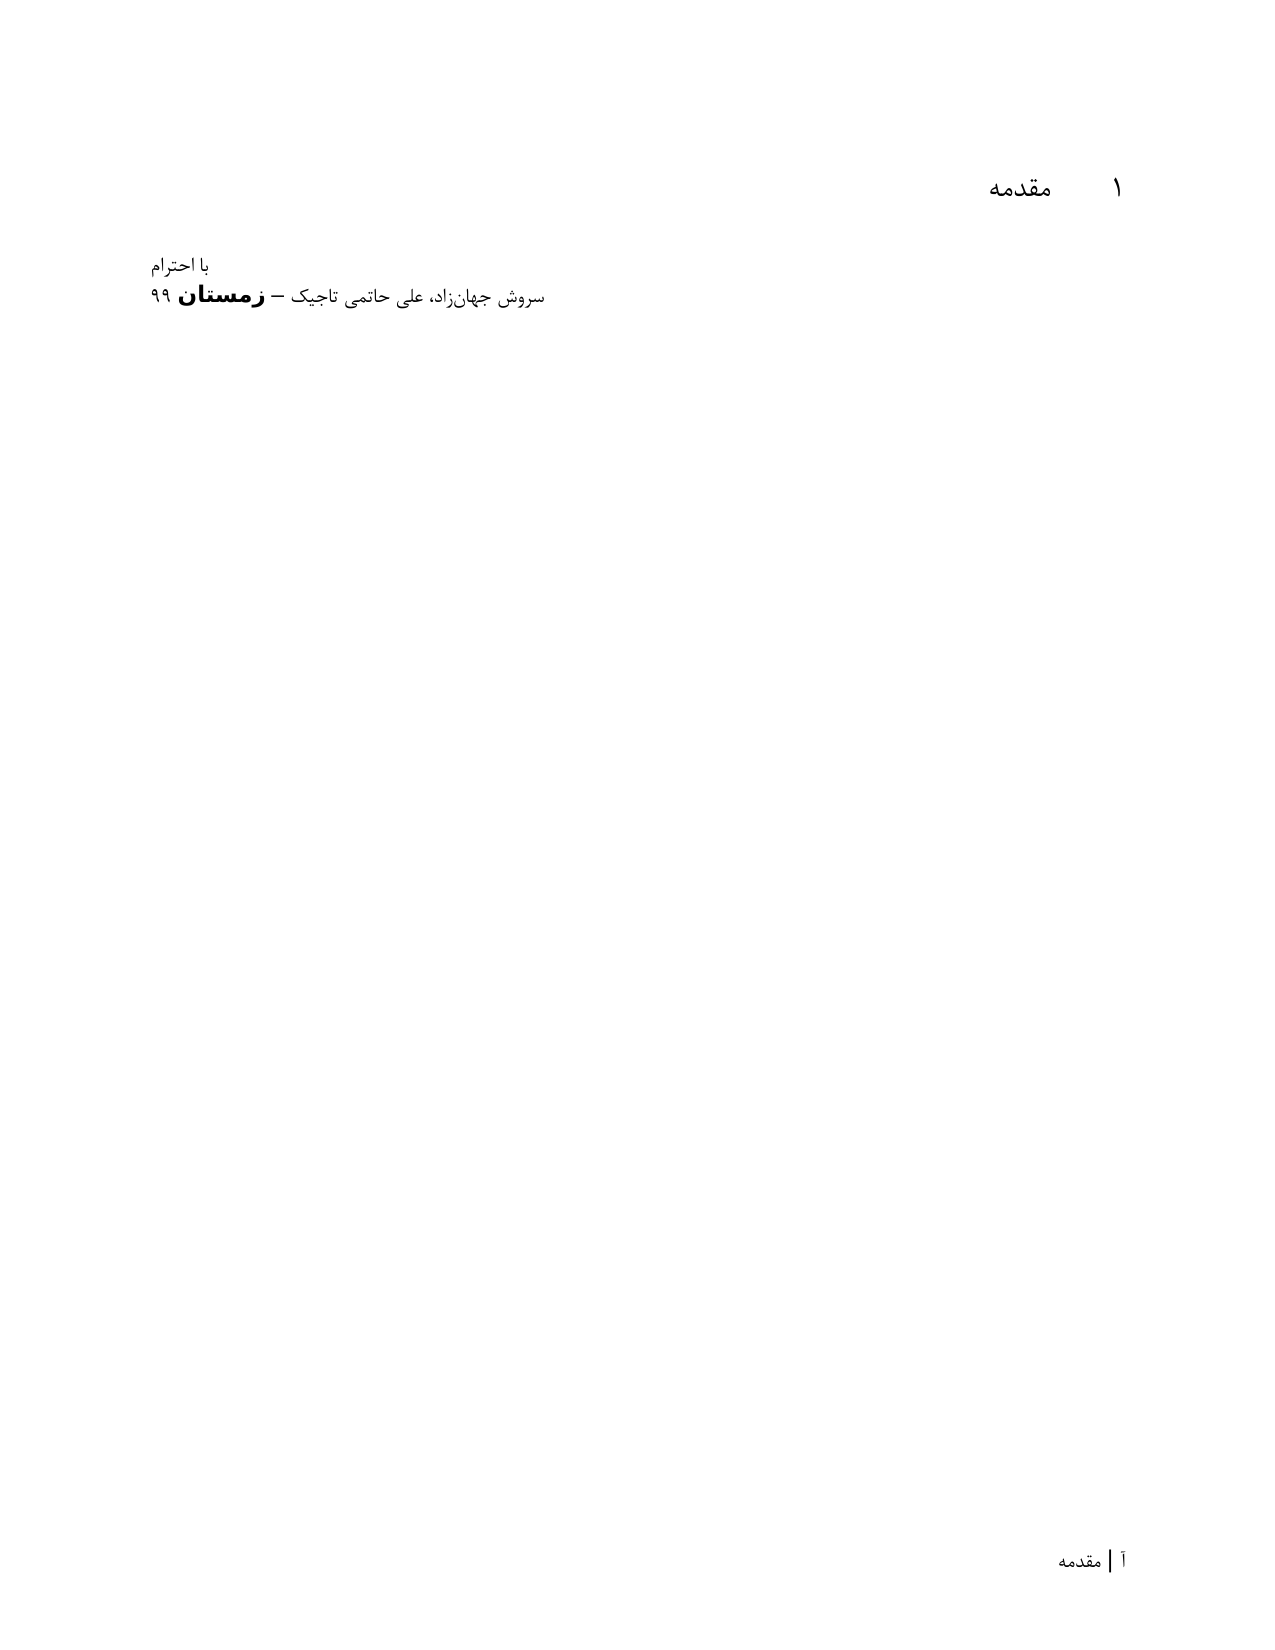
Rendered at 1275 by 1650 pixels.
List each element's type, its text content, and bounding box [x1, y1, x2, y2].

subtitle مقدمه [150, 175, 1125, 208]
text با احترام سروش جهان‌زاد، علی حاتمی تاجیک – زمستان 99 [150, 256, 1125, 310]
